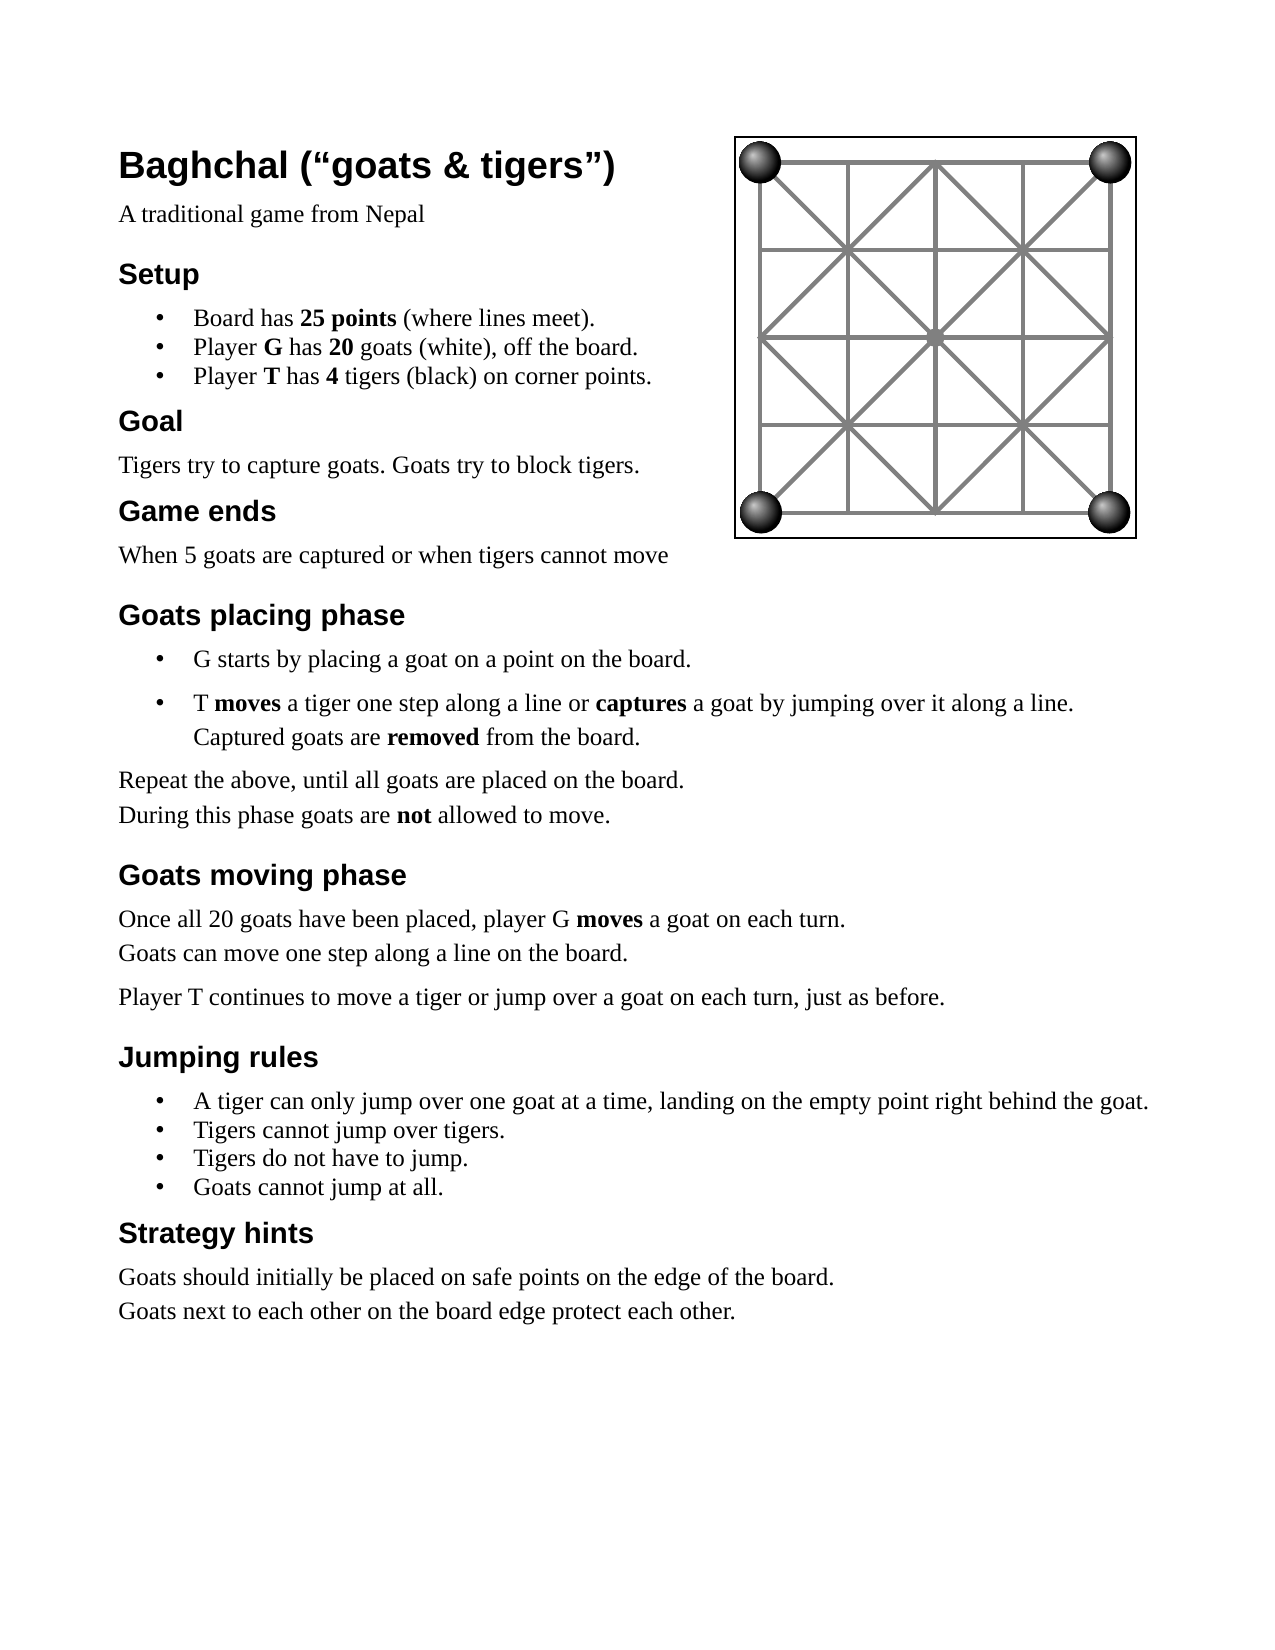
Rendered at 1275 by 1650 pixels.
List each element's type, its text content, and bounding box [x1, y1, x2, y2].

subtitle Setup [118, 257, 716, 291]
subtitle Baghchal (“goats & tigers”) [118, 118, 1157, 557]
list Tigers do not have to jump. [156, 1143, 1157, 1172]
text Player T continues to move a tiger or jump over a goat on each turn, just as before. [118, 982, 1157, 1011]
list Board has 25 points (where lines meet). [156, 303, 716, 332]
list Player G has 20 goats (white), off the board. [156, 332, 716, 361]
text Once all 20 goats have been placed, player G moves a goat on each turn. Goats can move one step along a line on the board. [118, 904, 1157, 967]
subtitle Goal [118, 404, 716, 438]
text When 5 goats are captured or when tigers cannot move [118, 540, 1157, 569]
list A tiger can only jump over one goat at a time, landing on the empty point right behind the goat. [156, 1086, 1157, 1115]
text Repeat the above, until all goats are placed on the board. During this phase goats are not allowed to move. [118, 765, 1157, 829]
subtitle Goats placing phase [118, 598, 1157, 632]
subtitle Goats moving phase [118, 858, 1157, 892]
list Goats cannot jump at all. [156, 1172, 1157, 1201]
list G starts by placing a goat on a point on the board. [156, 644, 1157, 673]
list Player T has 4 tigers (black) on corner points. [156, 361, 716, 390]
text Goats should initially be placed on safe points on the edge of the board. Goats next to each other on the board edge protect each other. [118, 1262, 1157, 1325]
text Tigers try to capture goats. Goats try to block tigers. [118, 451, 716, 479]
text A traditional game from Nepal [118, 199, 716, 228]
subtitle Strategy hints [118, 1216, 1157, 1249]
subtitle Game ends [118, 494, 716, 528]
list Tigers cannot jump over tigers. [156, 1115, 1157, 1143]
subtitle Jumping rules [118, 1040, 1157, 1073]
list T moves a tiger one step along a line or captures a goat by jumping over it along a line. Captured goats are removed from the board. [156, 688, 1157, 751]
